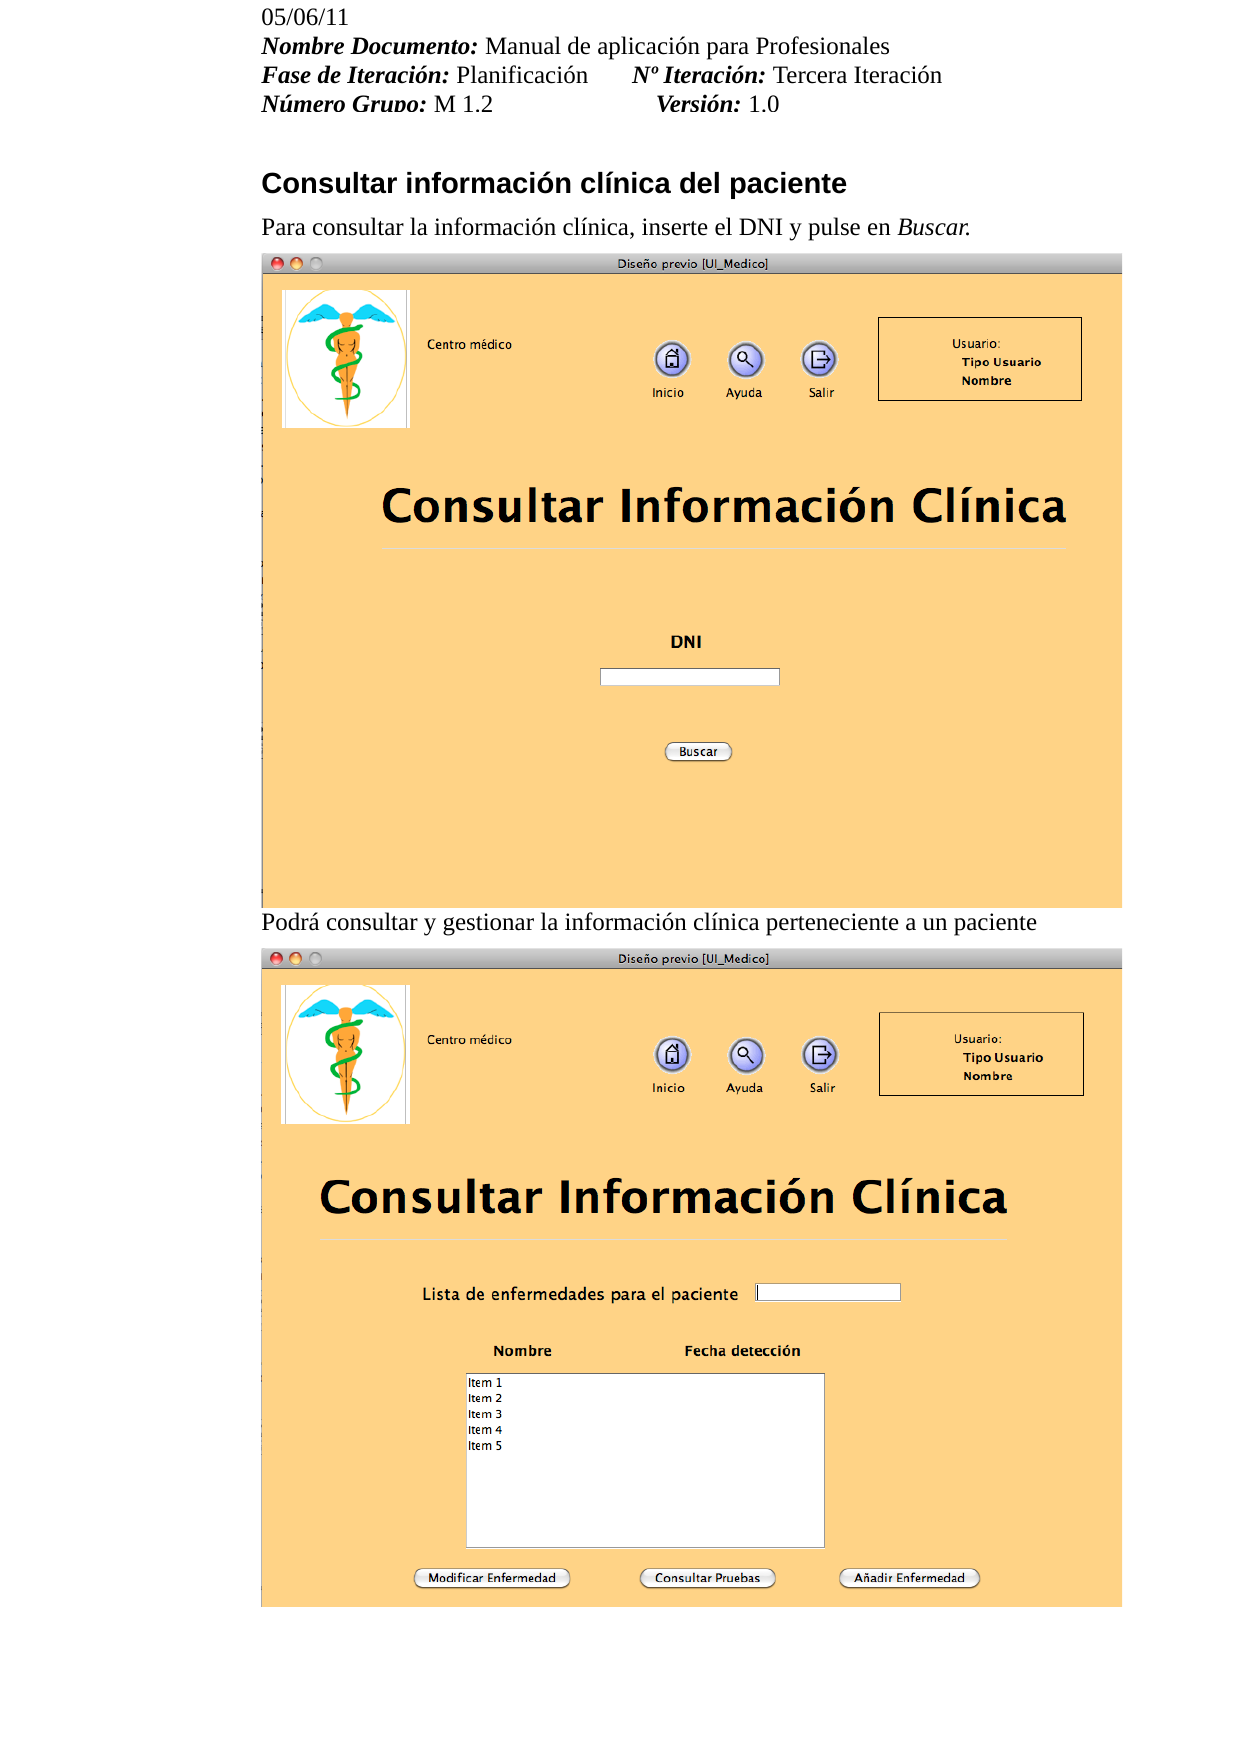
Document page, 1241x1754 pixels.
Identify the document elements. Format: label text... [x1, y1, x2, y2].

subtitle Consultar información clínica del paciente [261, 166, 1122, 200]
text Podrá consultar y gestionar la información clínica perteneciente a un paciente [261, 908, 1122, 936]
picture [261, 253, 1123, 908]
picture [261, 948, 1123, 1607]
text Para consultar la información clínica, inserte el DNI y pulse en Buscar. [261, 212, 1122, 241]
